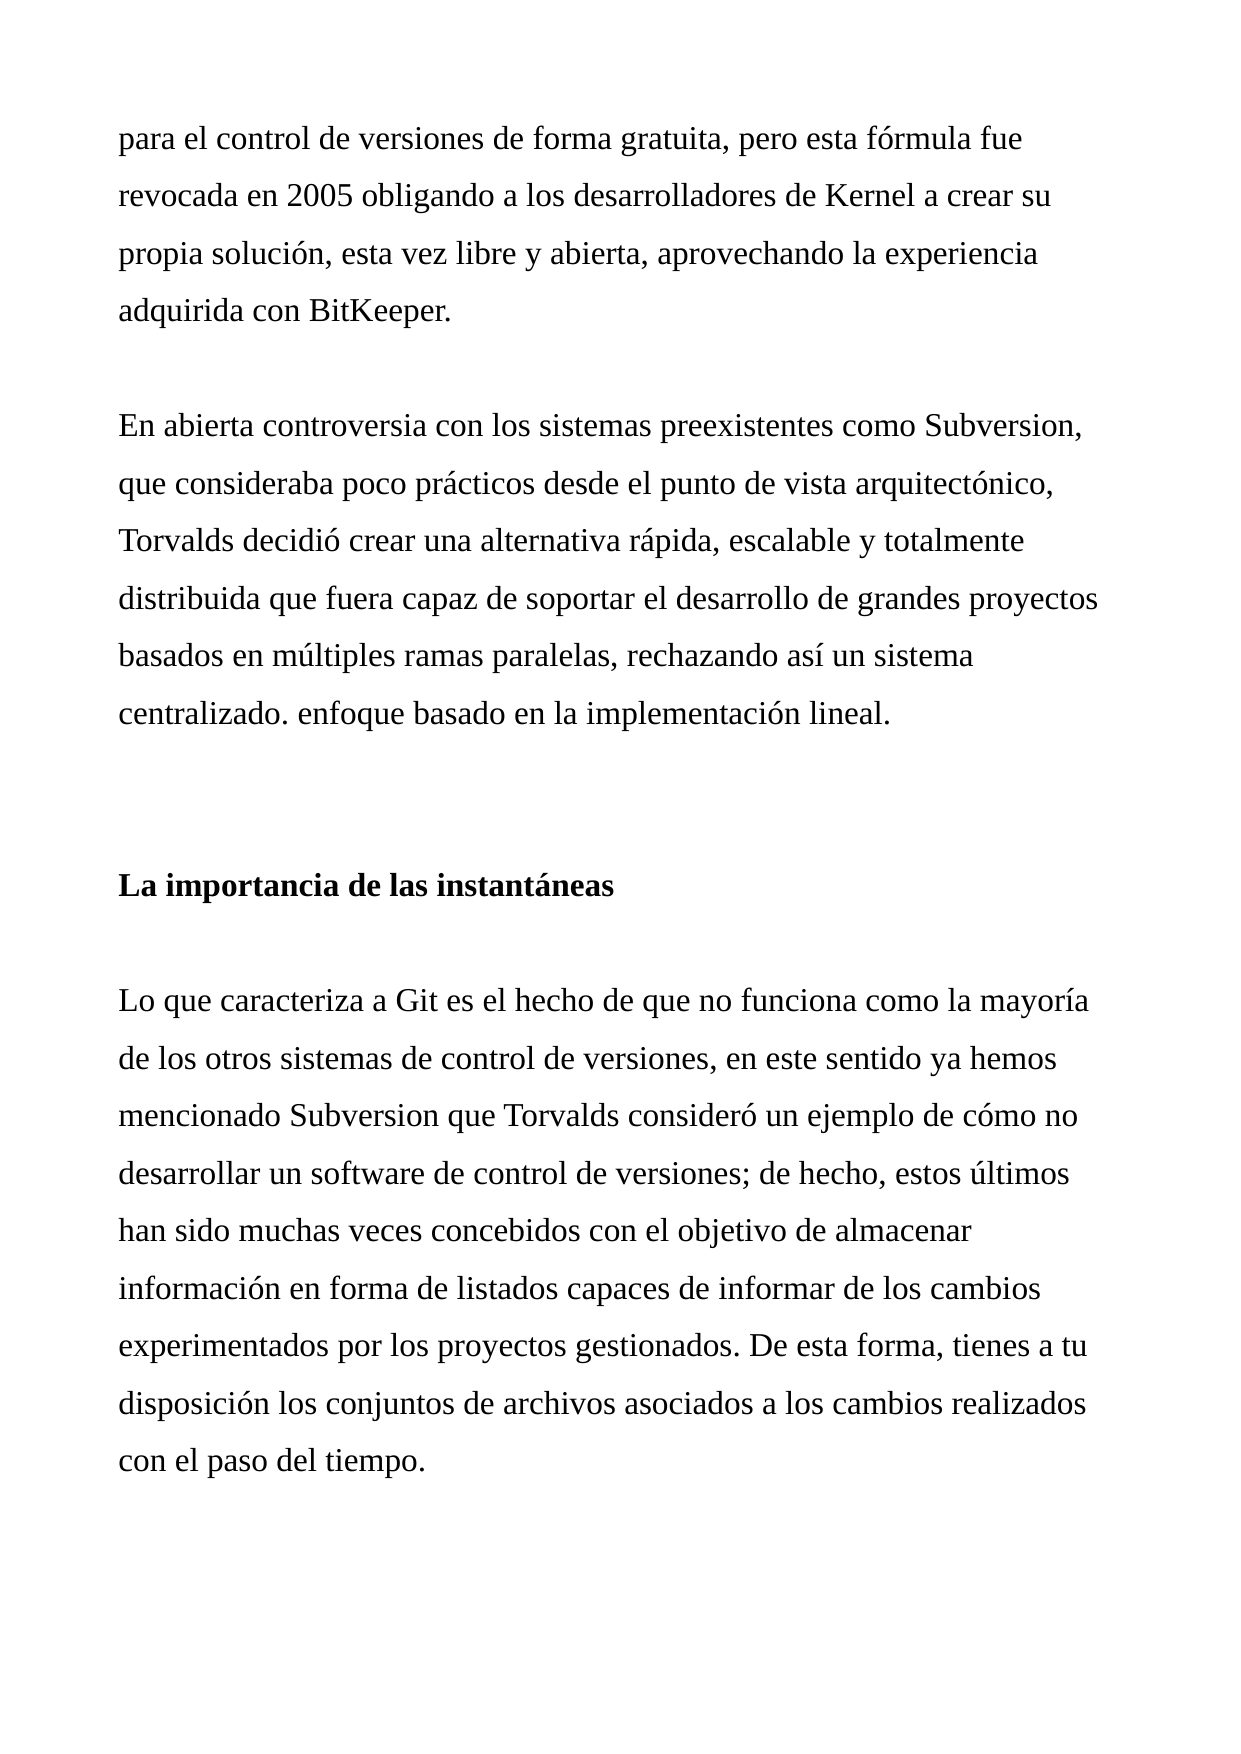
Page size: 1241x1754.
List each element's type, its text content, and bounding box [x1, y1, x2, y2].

text para el control de versiones de forma gratuita, pero esta fórmula fue revocada en 2005 obligando a los desarrolladores de Kernel a crear su propia solución, esta vez libre y abierta, aprovechando la experiencia adquirida con BitKeeper. [118, 118, 1122, 329]
text En abierta controversia con los sistemas preexistentes como Subversion, que consideraba poco prácticos desde el punto de vista arquitectónico, Torvalds decidió crear una alternativa rápida, escalable y totalmente distribuida que fuera capaz de soportar el desarrollo de grandes proyectos basados ​​en múltiples ramas paralelas, rechazando así un sistema centralizado. enfoque basado en la implementación lineal. [118, 406, 1122, 731]
text La importancia de las instantáneas [118, 866, 1122, 904]
text Lo que caracteriza a Git es el hecho de que no funciona como la mayoría de los otros sistemas de control de versiones, en este sentido ya hemos mencionado Subversion que Torvalds consideró un ejemplo de cómo no desarrollar un software de control de versiones; de hecho, estos últimos han sido muchas veces concebidos con el objetivo de almacenar información en forma de listados capaces de informar de los cambios experimentados por los proyectos gestionados. De esta forma, tienes a tu disposición los conjuntos de archivos asociados a los cambios realizados con el paso del tiempo. [118, 981, 1122, 1479]
